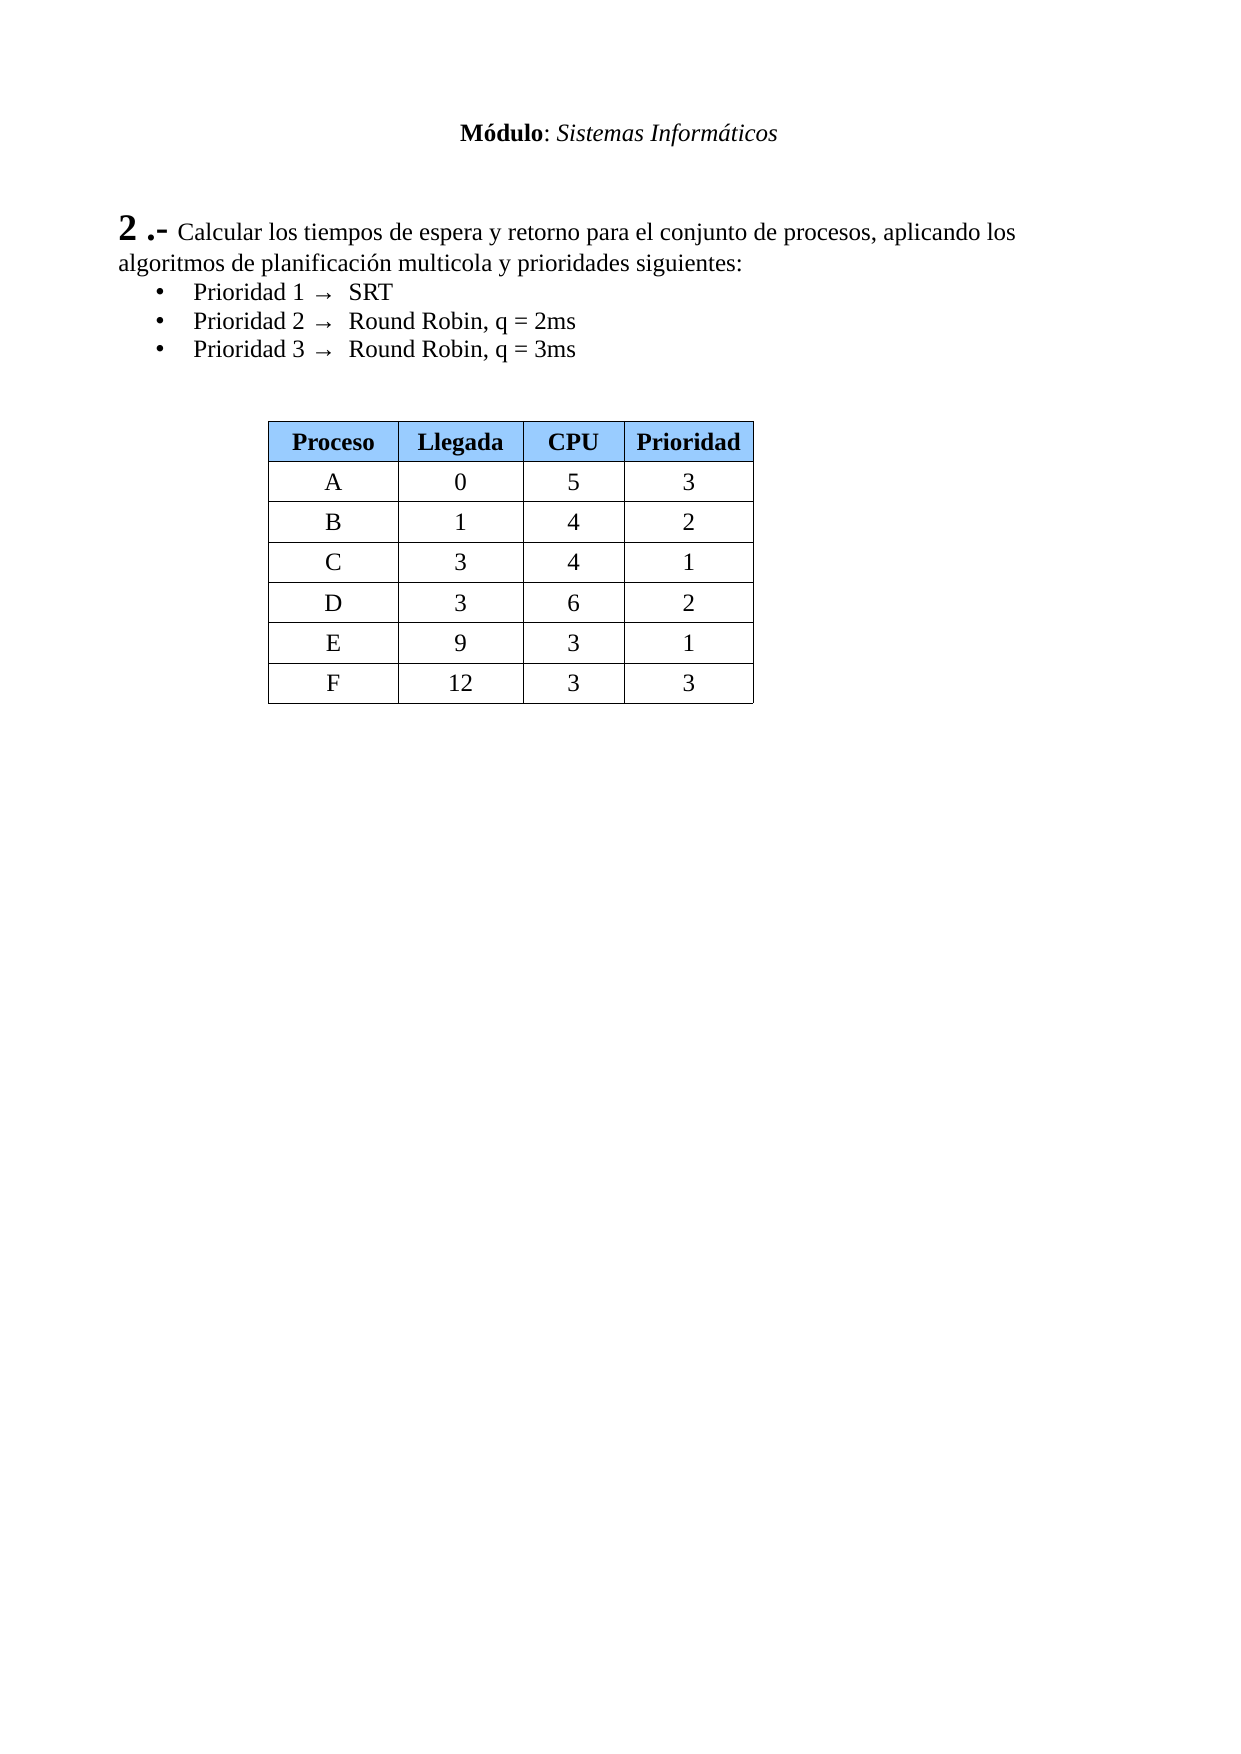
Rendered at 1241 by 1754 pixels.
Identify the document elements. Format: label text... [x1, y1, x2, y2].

table_header Proceso [269, 422, 398, 461]
table_cell E [269, 623, 398, 663]
table_cell 2 [625, 502, 753, 542]
table_cell 1 [399, 502, 523, 542]
list Prioridad 1 → SRT [156, 277, 1122, 306]
table_cell 6 [524, 583, 624, 622]
table_cell 3 [524, 664, 624, 703]
table_header CPU [524, 422, 624, 461]
table_cell 2 [625, 583, 753, 622]
table_cell 12 [399, 664, 523, 703]
table_header Llegada [399, 422, 523, 461]
table_cell 3 [524, 623, 624, 663]
table_cell 4 [524, 502, 624, 542]
table_cell B [269, 502, 398, 542]
table_header Prioridad [625, 422, 753, 461]
text 2 .- Calcular los tiempos de espera y retorno para el conjunto de procesos, aplicando los algoritmos de planificación multicola y prioridades siguientes: [118, 205, 1122, 277]
table_cell A [269, 462, 398, 501]
table_cell C [269, 543, 398, 582]
table_cell 9 [399, 623, 523, 663]
table_cell 3 [625, 664, 753, 703]
table_cell 3 [399, 543, 523, 582]
table_cell 1 [625, 543, 753, 582]
table_cell 0 [399, 462, 523, 501]
table_cell D [269, 583, 398, 622]
table_cell 1 [625, 623, 753, 663]
table_cell 3 [625, 462, 753, 501]
list Prioridad 3 → Round Robin, q = 3ms [156, 334, 1122, 363]
table_cell 3 [399, 583, 523, 622]
table_cell 5 [524, 462, 624, 501]
table_cell F [269, 664, 398, 703]
list Prioridad 2 → Round Robin, q = 2ms [156, 306, 1122, 334]
table_cell 4 [524, 543, 624, 582]
